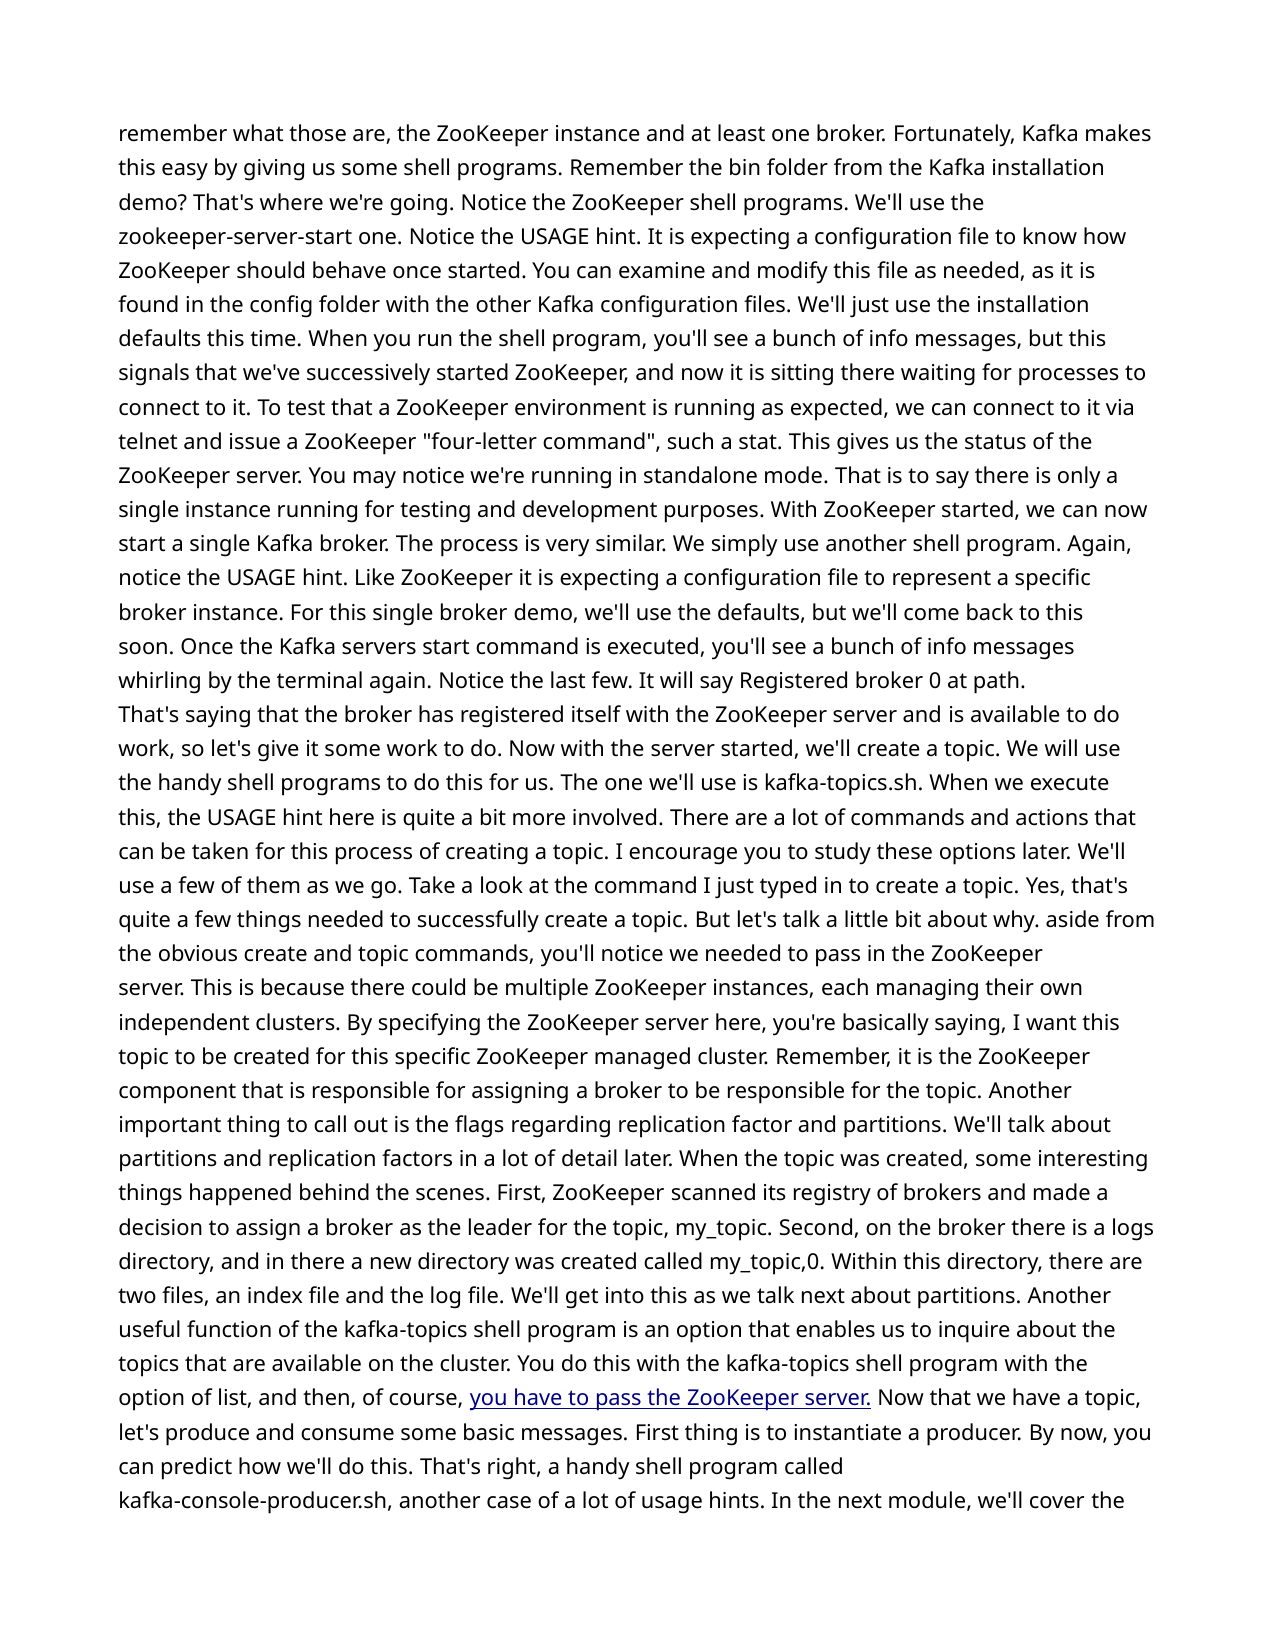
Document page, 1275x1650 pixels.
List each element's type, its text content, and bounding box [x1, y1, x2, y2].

text remember what those are, the ZooKeeper instance and at least one broker. Fortunately, Kafka makes this easy by giving us some shell programs. Remember the bin folder from the Kafka installation demo? That's where we're going. Notice the ZooKeeper shell programs. We'll use the zookeeper‑server‑start one. Notice the USAGE hint. It is expecting a configuration file to know how ZooKeeper should behave once started. You can examine and modify this file as needed, as it is found in the config folder with the other Kafka configuration files. We'll just use the installation defaults this time. When you run the shell program, you'll see a bunch of info messages, but this signals that we've successively started ZooKeeper, and now it is sitting there waiting for processes to connect to it. To test that a ZooKeeper environment is running as expected, we can connect to it via telnet and issue a ZooKeeper "four‑letter command", such a stat. This gives us the status of the ZooKeeper server. You may notice we're running in standalone mode. That is to say there is only a single instance running for testing and development purposes. With ZooKeeper started, we can now start a single Kafka broker. The process is very similar. We simply use another shell program. Again, notice the USAGE hint. Like ZooKeeper it is expecting a configuration file to represent a specific broker instance. For this single broker demo, we'll use the defaults, but we'll come back to this soon. Once the Kafka servers start command is executed, you'll see a bunch of info messages whirling by the terminal again. Notice the last few. It will say Registered broker 0 at path. That's saying that the broker has registered itself with the ZooKeeper server and is available to do work, so let's give it some work to do. Now with the server started, we'll create a topic. We will use the handy shell programs to do this for us. The one we'll use is kafka‑topics.sh. When we execute this, the USAGE hint here is quite a bit more involved. There are a lot of commands and actions that can be taken for this process of creating a topic. I encourage you to study these options later. We'll use a few of them as we go. Take a look at the command I just typed in to create a topic. Yes, that's quite a few things needed to successfully create a topic. But let's talk a little bit about why. aside from the obvious create and topic commands, you'll notice we needed to pass in the ZooKeeper server. This is because there could be multiple ZooKeeper instances, each managing their own independent clusters. By specifying the ZooKeeper server here, you're basically saying, I want this topic to be created for this specific ZooKeeper managed cluster. Remember, it is the ZooKeeper component that is responsible for assigning a broker to be responsible for the topic. Another important thing to call out is the flags regarding replication factor and partitions. We'll talk about partitions and replication factors in a lot of detail later. When the topic was created, some interesting things happened behind the scenes. First, ZooKeeper scanned its registry of brokers and made a decision to assign a broker as the leader for the topic, my_topic. Second, on the broker there is a logs directory, and in there a new directory was created called my_topic,0. Within this directory, there are two files, an index file and the log file. We'll get into this as we talk next about partitions. Another useful function of the kafka‑topics shell program is an option that enables us to inquire about the topics that are available on the cluster. You do this with the kafka‑topics shell program with the option of list, and then, of course, you have to pass the ZooKeeper server. Now that we have a topic, let's produce and consume some basic messages. First thing is to instantiate a producer. By now, you can predict how we'll do this. That's right, a handy shell program called kafka‑console‑producer.sh, another case of a lot of usage hints. In the next module, we'll cover the [118, 118, 1157, 1514]
